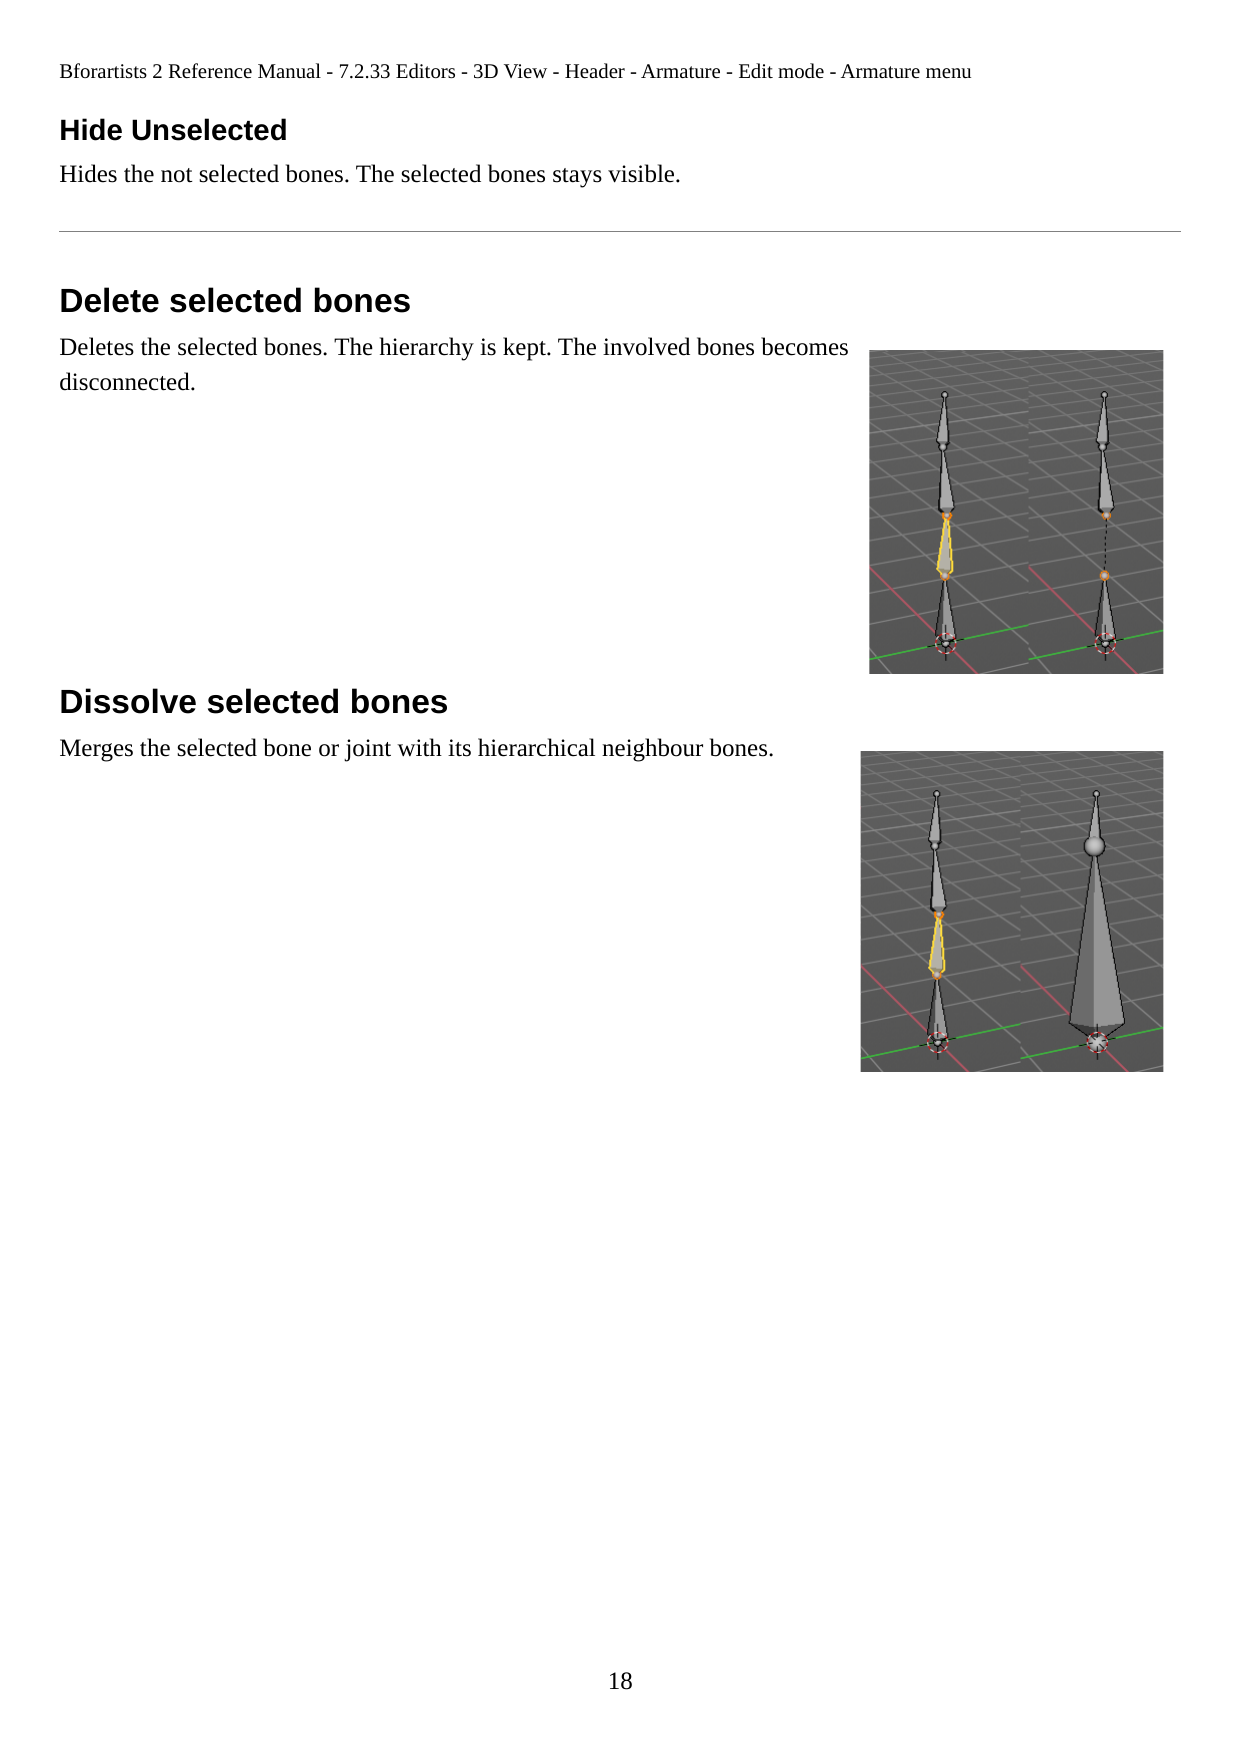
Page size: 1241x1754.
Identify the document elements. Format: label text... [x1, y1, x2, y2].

subtitle Hide Unselected [59, 113, 1181, 146]
picture [869, 350, 1164, 674]
subtitle Dissolve selected bones [59, 682, 1181, 721]
subtitle Delete selected bones [59, 281, 1181, 320]
text Merges the selected bone or joint with its hierarchical neighbour bones. [59, 733, 1181, 762]
text Deletes the selected bones. The hierarchy is kept. The involved bones becomes disconnected. [59, 332, 1181, 396]
picture [860, 751, 1164, 1072]
text Hides the not selected bones. The selected bones stays visible. [59, 159, 1181, 188]
